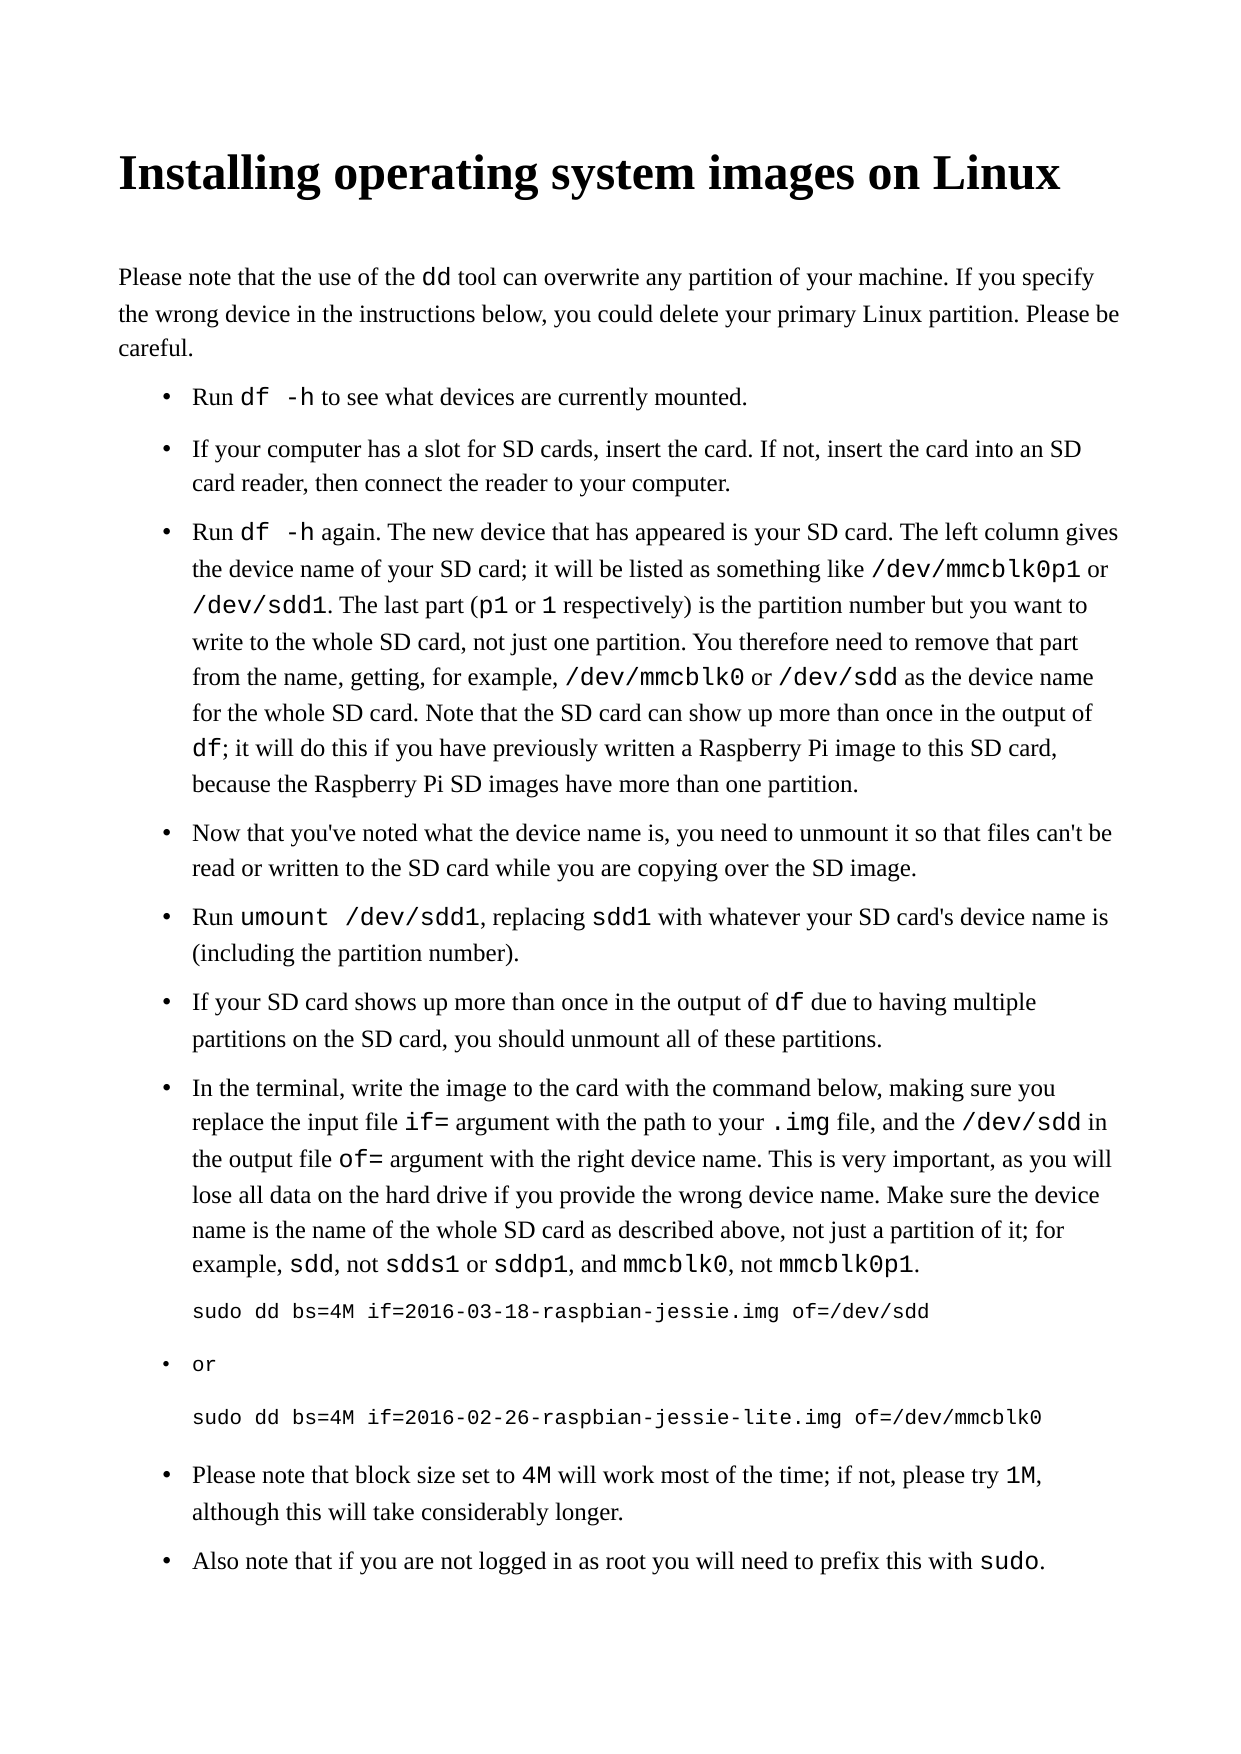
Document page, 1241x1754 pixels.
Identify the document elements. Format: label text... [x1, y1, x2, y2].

text Please note that the use of the dd tool can overwrite any partition of your machine. If you specify the wrong device in the instructions below, you could delete your primary Linux partition. Please be careful. [118, 262, 1122, 362]
list Run df -h again. The new device that has appeared is your SD card. The left column gives the device name of your SD card; it will be listed as something like /dev/mmcblk0p1 or /dev/sdd1. The last part (p1 or 1 respectively) is the partition number but you want to write to the whole SD card, not just one partition. You therefore need to remove that part from the name, getting, for example, /dev/mmcblk0 or /dev/sdd as the device name for the whole SD card. Note that the SD card can show up more than once in the output of df; it will do this if you have previously written a Raspberry Pi image to this SD card, because the Raspberry Pi SD images have more than one partition. [162, 517, 1122, 798]
subtitle Installing operating system images on Linux [118, 143, 1122, 201]
list Now that you've noted what the device name is, you need to unmount it so that files can't be read or written to the SD card while you are copying over the SD image. [162, 818, 1122, 881]
list Please note that block size set to 4M will work most of the time; if not, please try 1M, although this will take considerably longer. [162, 1461, 1122, 1526]
list sudo dd bs=4M if=2016-02-26-raspbian-jessie-lite.img of=/dev/mmcblk0 [162, 1407, 1122, 1431]
list or [162, 1354, 1122, 1378]
list sudo dd bs=4M if=2016-03-18-raspbian-jessie.img of=/dev/sdd [162, 1301, 1122, 1325]
list Also note that if you are not logged in as root you will need to prefix this with sudo. [162, 1546, 1122, 1577]
list If your SD card shows up more than once in the output of df due to having multiple partitions on the SD card, you should unmount all of these partitions. [162, 987, 1122, 1053]
list Run df -h to see what devices are currently mounted. [162, 382, 1122, 413]
list Run umount /dev/sdd1, replacing sdd1 with whatever your SD card's device name is (including the partition number). [162, 902, 1122, 967]
list If your computer has a slot for SD cards, insert the card. If not, insert the card into an SD card reader, then connect the reader to your computer. [162, 434, 1122, 497]
list In the terminal, write the image to the card with the command below, making sure you replace the input file if= argument with the path to your .img file, and the /dev/sdd in the output file of= argument with the right device name. This is very important, as you will lose all data on the hard drive if you provide the wrong device name. Make sure the device name is the name of the whole SD card as described above, not just a partition of it; for example, sdd, not sdds1 or sddp1, and mmcblk0, not mmcblk0p1. [162, 1073, 1122, 1280]
